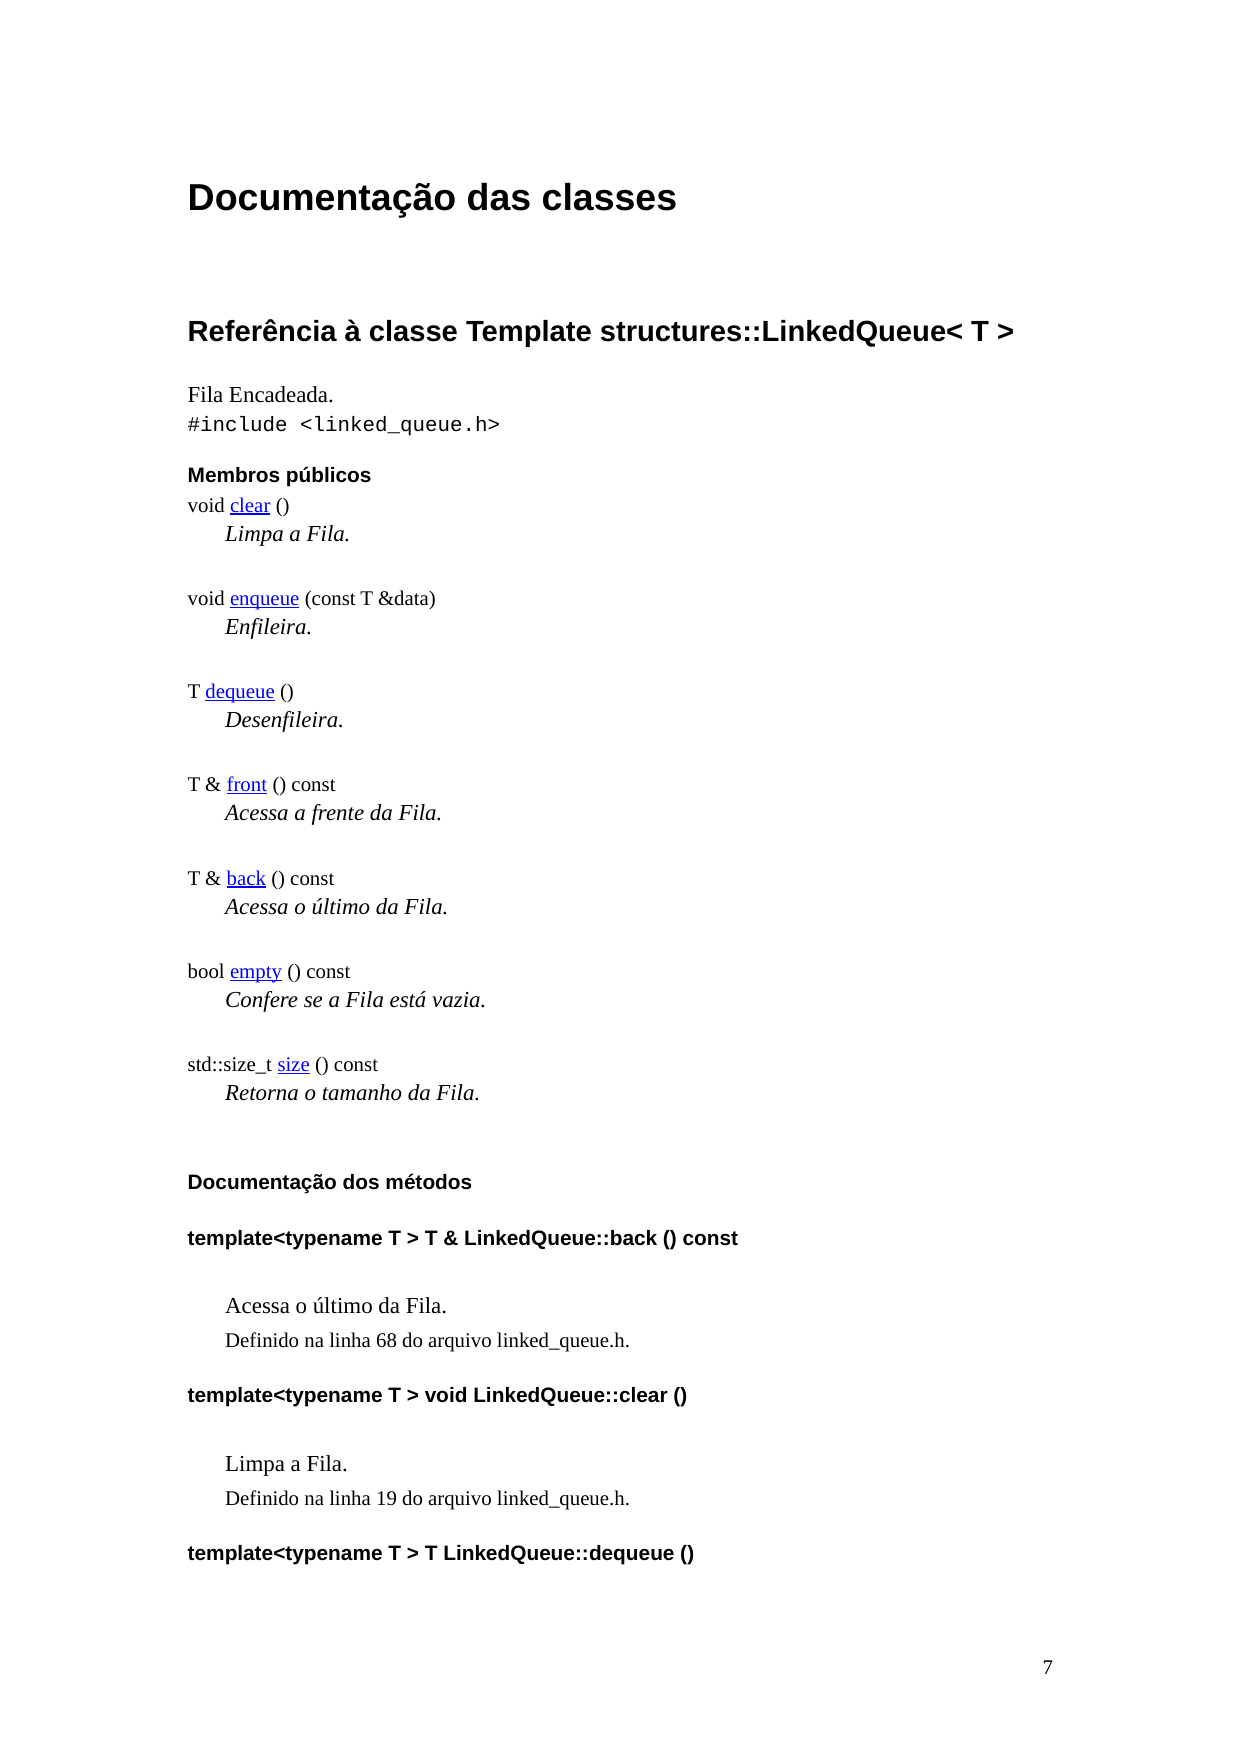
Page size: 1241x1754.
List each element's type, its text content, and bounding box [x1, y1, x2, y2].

text Acessa o último da Fila. [225, 1292, 1053, 1318]
text Confere se a Fila está vazia. [225, 986, 1053, 1012]
list void clear () [187, 493, 1053, 517]
subtitle Documentação dos métodos [187, 1170, 1053, 1194]
list T dequeue () [187, 679, 1053, 703]
text Fila Encadeada. [187, 381, 1053, 407]
subtitle template<typename T > T & LinkedQueue::back () const [187, 1225, 1053, 1249]
text Retorna o tamanho da Fila. [225, 1079, 1053, 1106]
list T & back () const [187, 866, 1053, 889]
text Acessa o último da Fila. [225, 893, 1053, 919]
subtitle template<typename T > void LinkedQueue::clear () [187, 1383, 1053, 1407]
list bool empty () const [187, 959, 1053, 983]
subtitle Membros públicos [187, 462, 1053, 486]
text #include <linked_queue.h> [187, 414, 1053, 437]
text Enfileira. [225, 613, 1053, 639]
text Limpa a Fila. [225, 1450, 1053, 1476]
list void enqueue (const T &data) [187, 586, 1053, 610]
text Desenfileira. [225, 706, 1053, 733]
list T & front () const [187, 772, 1053, 796]
subtitle Documentação das classes [187, 175, 1053, 218]
subtitle Referência à classe Template structures::LinkedQueue< T > [187, 314, 1053, 348]
list Definido na linha 19 do arquivo linked_queue.h. [225, 1486, 1053, 1510]
text Limpa a Fila. [225, 520, 1053, 546]
subtitle template<typename T > T LinkedQueue::dequeue () [187, 1541, 1053, 1565]
text Acessa a frente da Fila. [225, 799, 1053, 826]
list std::size_t size () const [187, 1052, 1053, 1076]
list Definido na linha 68 do arquivo linked_queue.h. [225, 1328, 1053, 1352]
